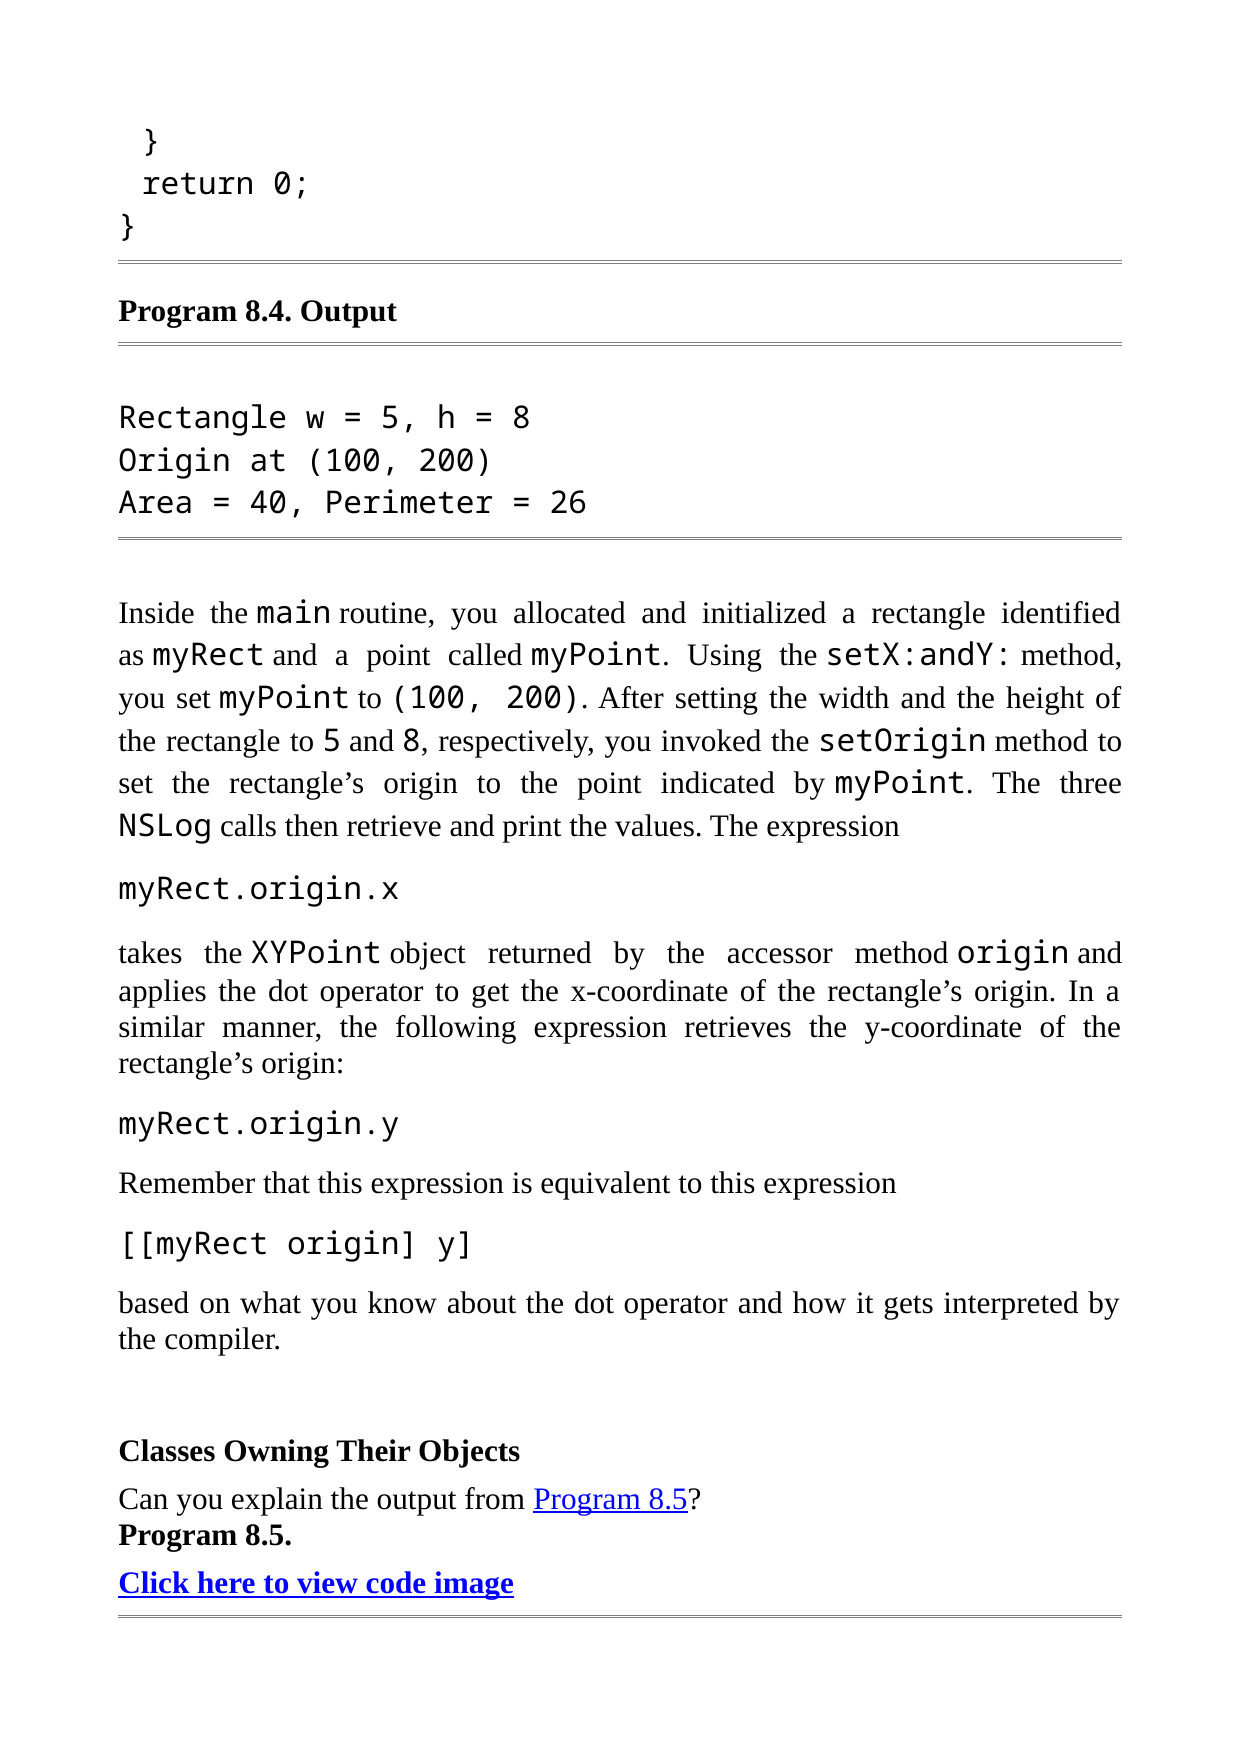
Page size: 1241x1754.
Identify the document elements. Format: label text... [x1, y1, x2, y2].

text takes the XYPoint object returned by the accessor method origin and applies the dot operator to get the x-coordinate of the rectangle’s origin. In a similar manner, the following expression retrieves the y-coordinate of the rectangle’s origin: [118, 930, 1122, 1080]
text myRect.origin.y [118, 1101, 1122, 1143]
text Can you explain the output from Program 8.5? [118, 1480, 1122, 1516]
text Remember that this expression is equivalent to this expression [118, 1164, 1122, 1200]
text based on what you know about the dot operator and how it gets interpreted by the compiler. [118, 1284, 1122, 1356]
text } return 0; } [118, 118, 1122, 246]
text Classes Owning Their Objects [118, 1432, 1122, 1468]
text Program 8.5. [118, 1516, 1122, 1552]
text [[myRect origin] y] [118, 1221, 1122, 1264]
text Inside the main routine, you allocated and initialized a rectangle identified as myRect and a point called myPoint. Using the setX:andY: method, you set myPoint to (100, 200). After setting the width and the height of the rectangle to 5 and 8, respectively, you invoked the setOrigin method to set the rectangle’s origin to the point indicated by myPoint. The three NSLog calls then retrieve and print the values. The expression [118, 590, 1122, 845]
text myRect.origin.x [118, 866, 1122, 909]
text Program 8.4. Output [118, 292, 1122, 328]
text Rectangle w = 5, h = 8 Origin at (100, 200) Area = 40, Perimeter = 26 [118, 395, 1122, 523]
text Click here to view code image [118, 1565, 1122, 1601]
